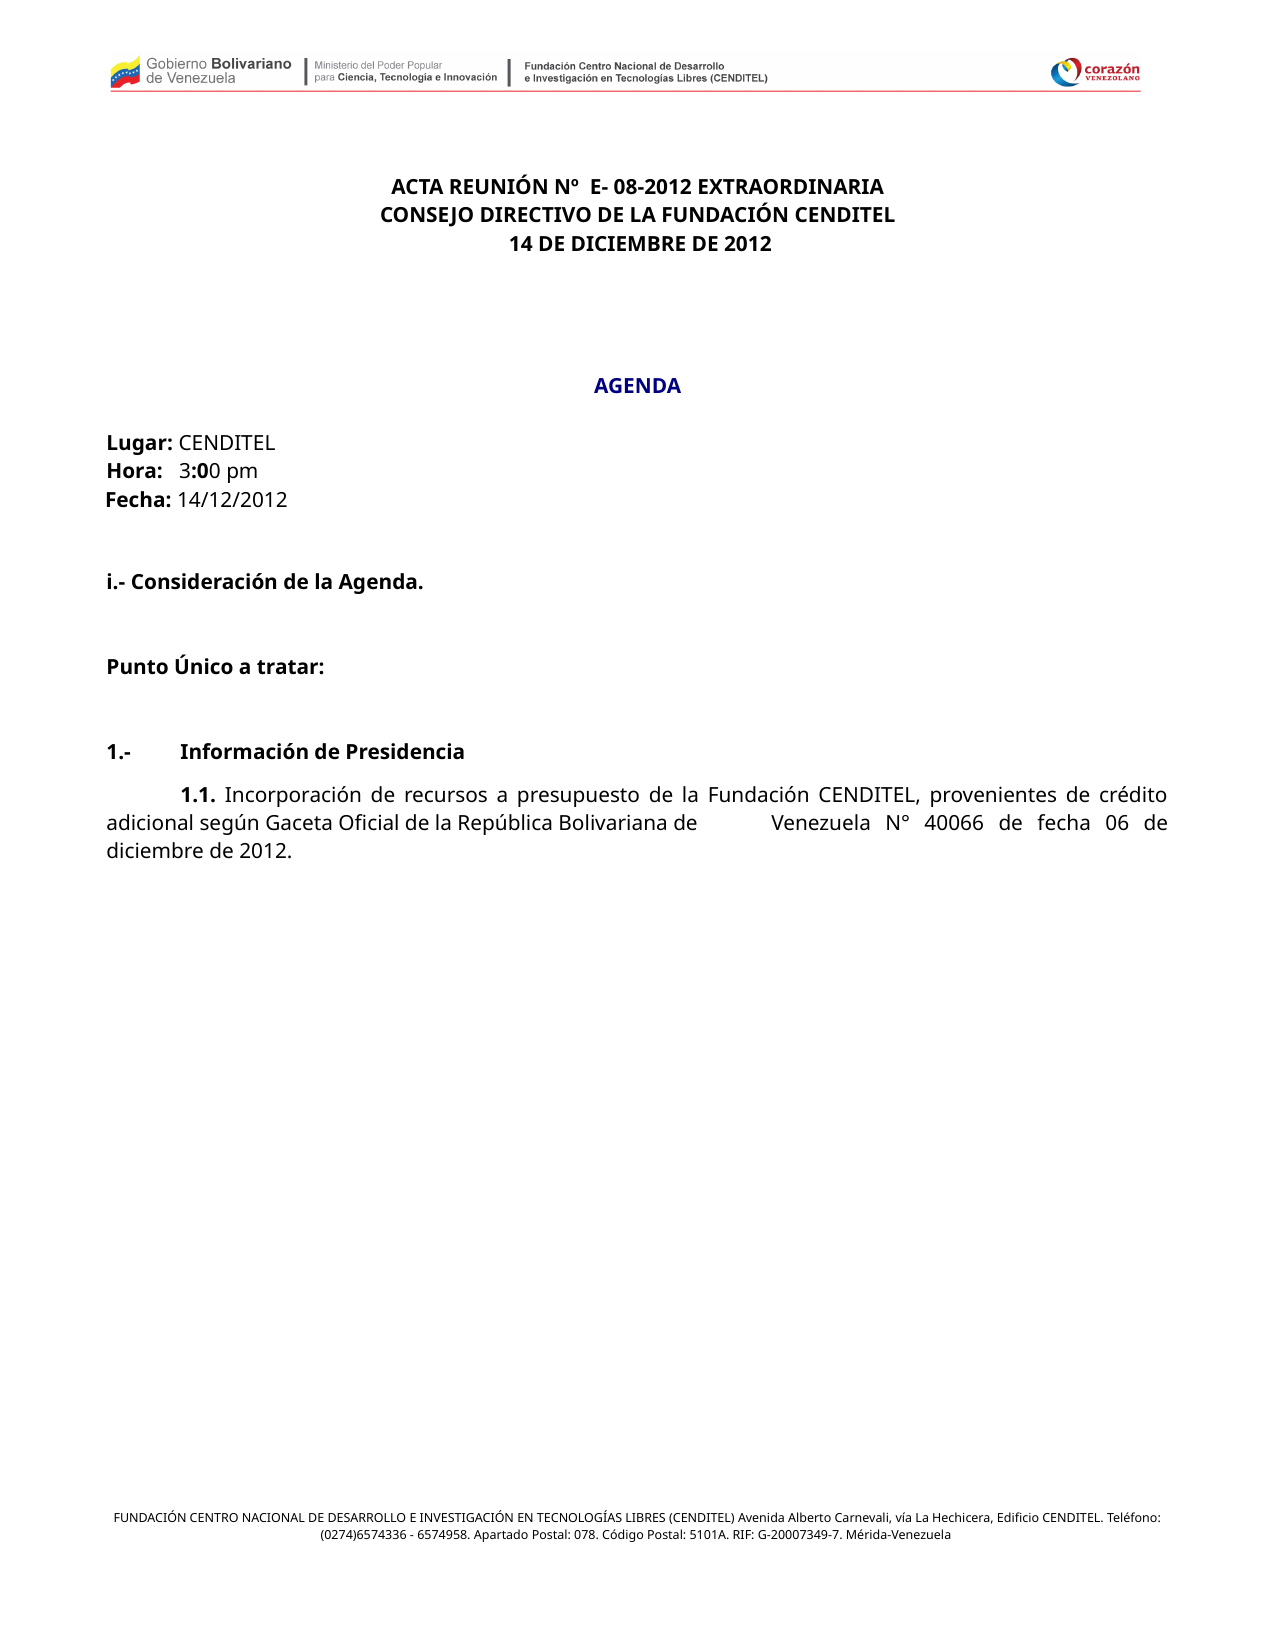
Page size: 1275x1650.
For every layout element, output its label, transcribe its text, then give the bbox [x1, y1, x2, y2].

text 14 DE DICIEMBRE DE 2012 [106, 229, 1169, 257]
text 1.1. Incorporación de recursos a presupuesto de la Fundación CENDITEL, provenientes de crédito adicional según Gaceta Oficial de la República Bolivariana de Venezuela N° 40066 de fecha 06 de diciembre de 2012. [106, 780, 1169, 865]
text Hora: 3:00 pm [106, 456, 1169, 485]
text Punto Único a tratar: [106, 652, 1169, 680]
picture [110, 50, 1141, 92]
text CONSEJO DIRECTIVO DE LA FUNDACIÓN CENDITEL [106, 201, 1169, 229]
text i.- Consideración de la Agenda. [106, 567, 1169, 595]
text ACTA REUNIÓN Nº E- 08-2012 EXTRAORDINARIA [106, 172, 1169, 201]
text Lugar: CENDITEL [106, 428, 1169, 456]
text Fecha: 14/12/2012 [105, 485, 1169, 513]
text 1.- Información de Presidencia [106, 737, 1169, 766]
subtitle AGENDA [106, 371, 1169, 399]
